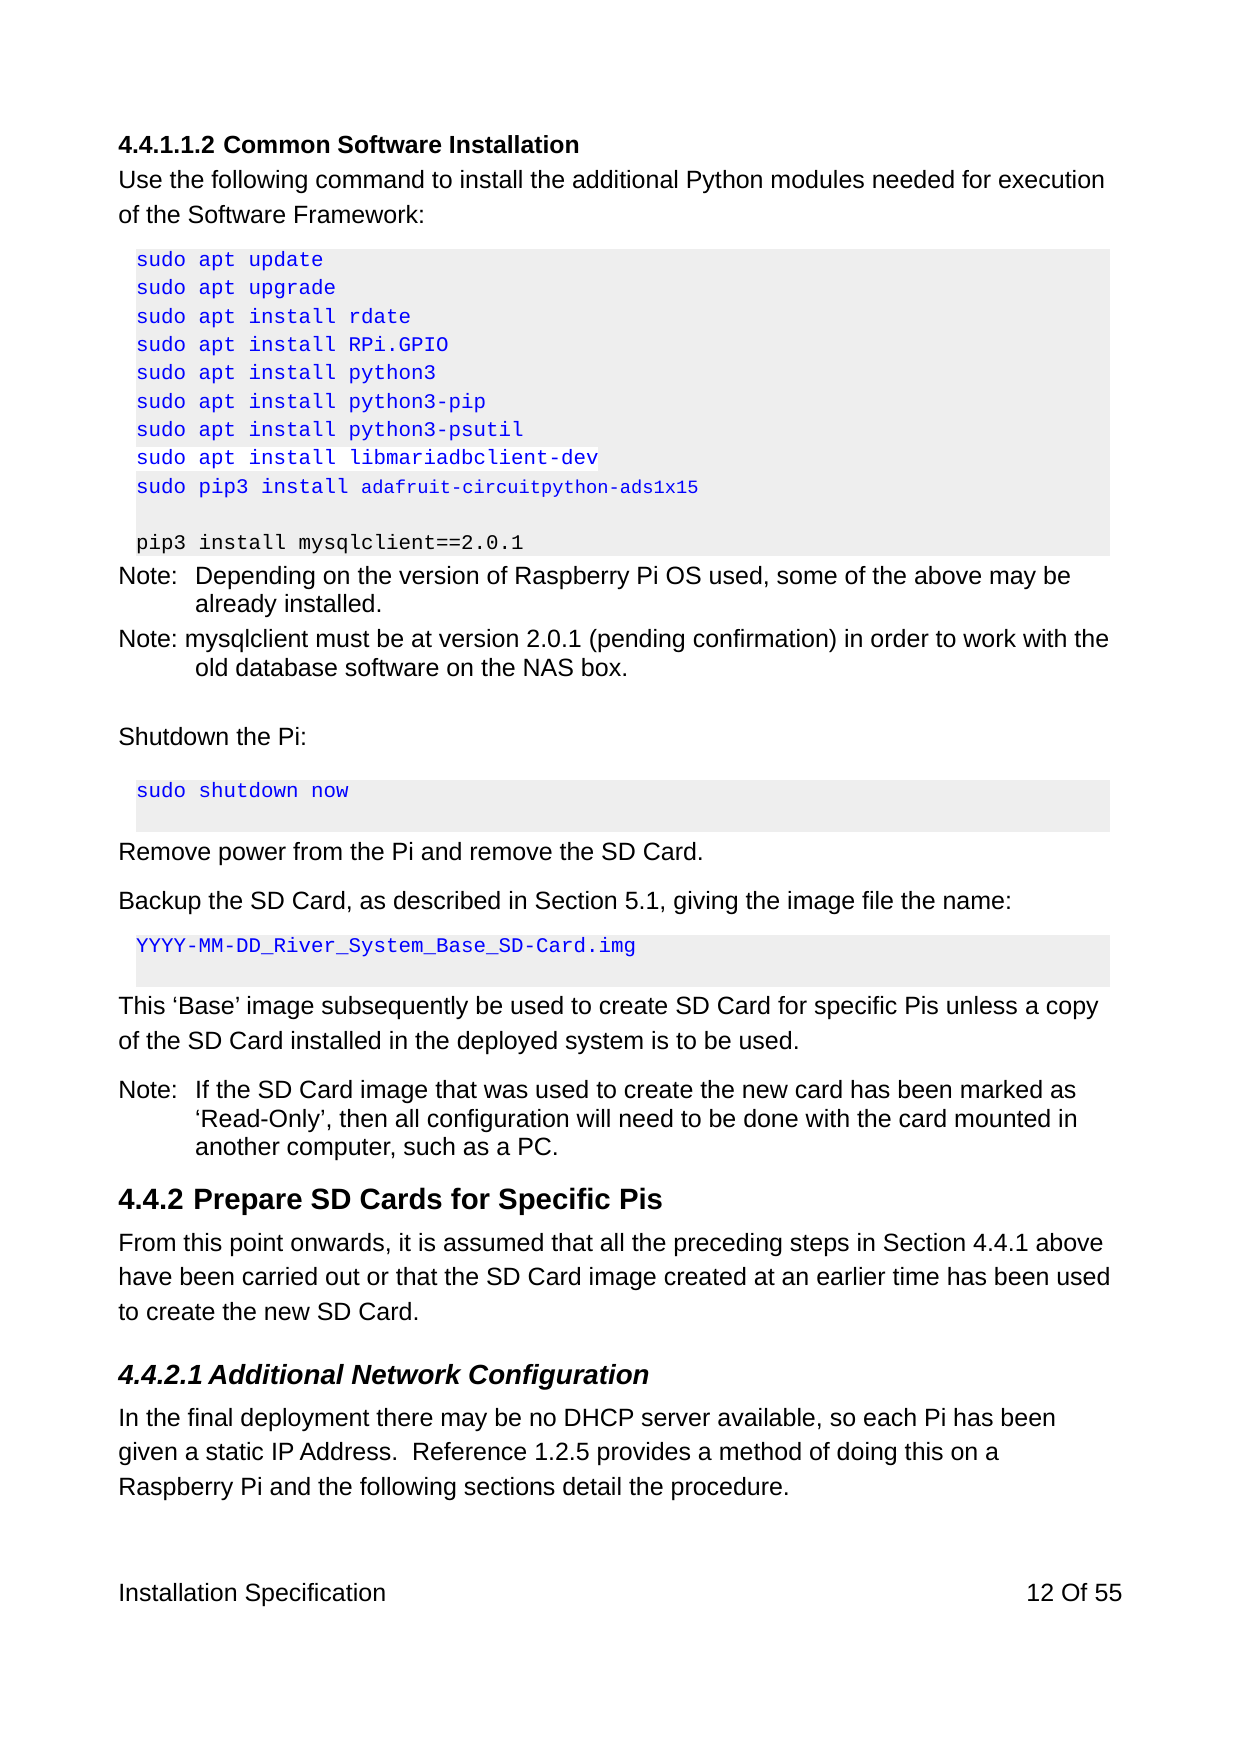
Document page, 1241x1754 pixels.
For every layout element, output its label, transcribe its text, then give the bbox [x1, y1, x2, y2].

subtitle Additional Network Configuration [118, 1358, 1122, 1390]
text Remove power from the Pi and remove the SD Card. [118, 837, 1122, 865]
text sudo apt update [136, 249, 1110, 273]
text sudo apt install python3 [136, 362, 1110, 386]
text sudo apt install libmariadbclient-dev [136, 447, 1110, 471]
text This ‘Base’ image subsequently be used to create SD Card for specific Pis unless a copy of the SD Card installed in the deployed system is to be used. [118, 991, 1122, 1054]
text sudo apt upgrade [136, 277, 1110, 301]
subtitle Prepare SD Cards for Specific Pis [118, 1182, 1122, 1215]
text pip3 install mysqlclient==2.0.1 [136, 532, 1110, 556]
text sudo apt install python3-pip [136, 391, 1110, 414]
text Shutdown the Pi: [118, 722, 1122, 751]
text In the final deployment there may be no DHCP server available, so each Pi has been given a static IP Address. Reference 1.2.5 provides a method of doing this on a Raspberry Pi and the following sections detail the procedure. [118, 1403, 1122, 1501]
text Backup the SD Card, as described in Section 5.1, giving the image file the name: [118, 886, 1122, 914]
text YYYY-MM-DD_River_System_Base_SD-Card.img [136, 935, 1110, 958]
subtitle Common Software Installation [118, 131, 1122, 159]
text Note: Depending on the version of Raspberry Pi OS used, some of the above may be already installed. [118, 561, 1122, 618]
text Use the following command to install the additional Python modules needed for execution of the Software Framework: [118, 165, 1122, 229]
text Note: If the SD Card image that was used to create the new card has been marked as ‘Read-Only’, then all configuration will need to be done with the card mounted in another computer, such as a PC. [118, 1075, 1122, 1161]
text From this point onwards, it is assumed that all the preceding steps in Section 4.4.1 above have been carried out or that the SD Card image created at an earlier time has been used to create the new SD Card. [118, 1228, 1122, 1326]
text sudo pip3 install adafruit-circuitpython-ads1x15 [136, 476, 1110, 499]
text sudo apt install RPi.GPIO [136, 334, 1110, 358]
text Note: mysqlclient must be at version 2.0.1 (pending confirmation) in order to work with the old database software on the NAS box. [118, 624, 1122, 682]
text sudo shutdown now [136, 780, 1110, 803]
text sudo apt install python3-psutil [136, 419, 1110, 443]
text sudo apt install rdate [136, 306, 1110, 329]
